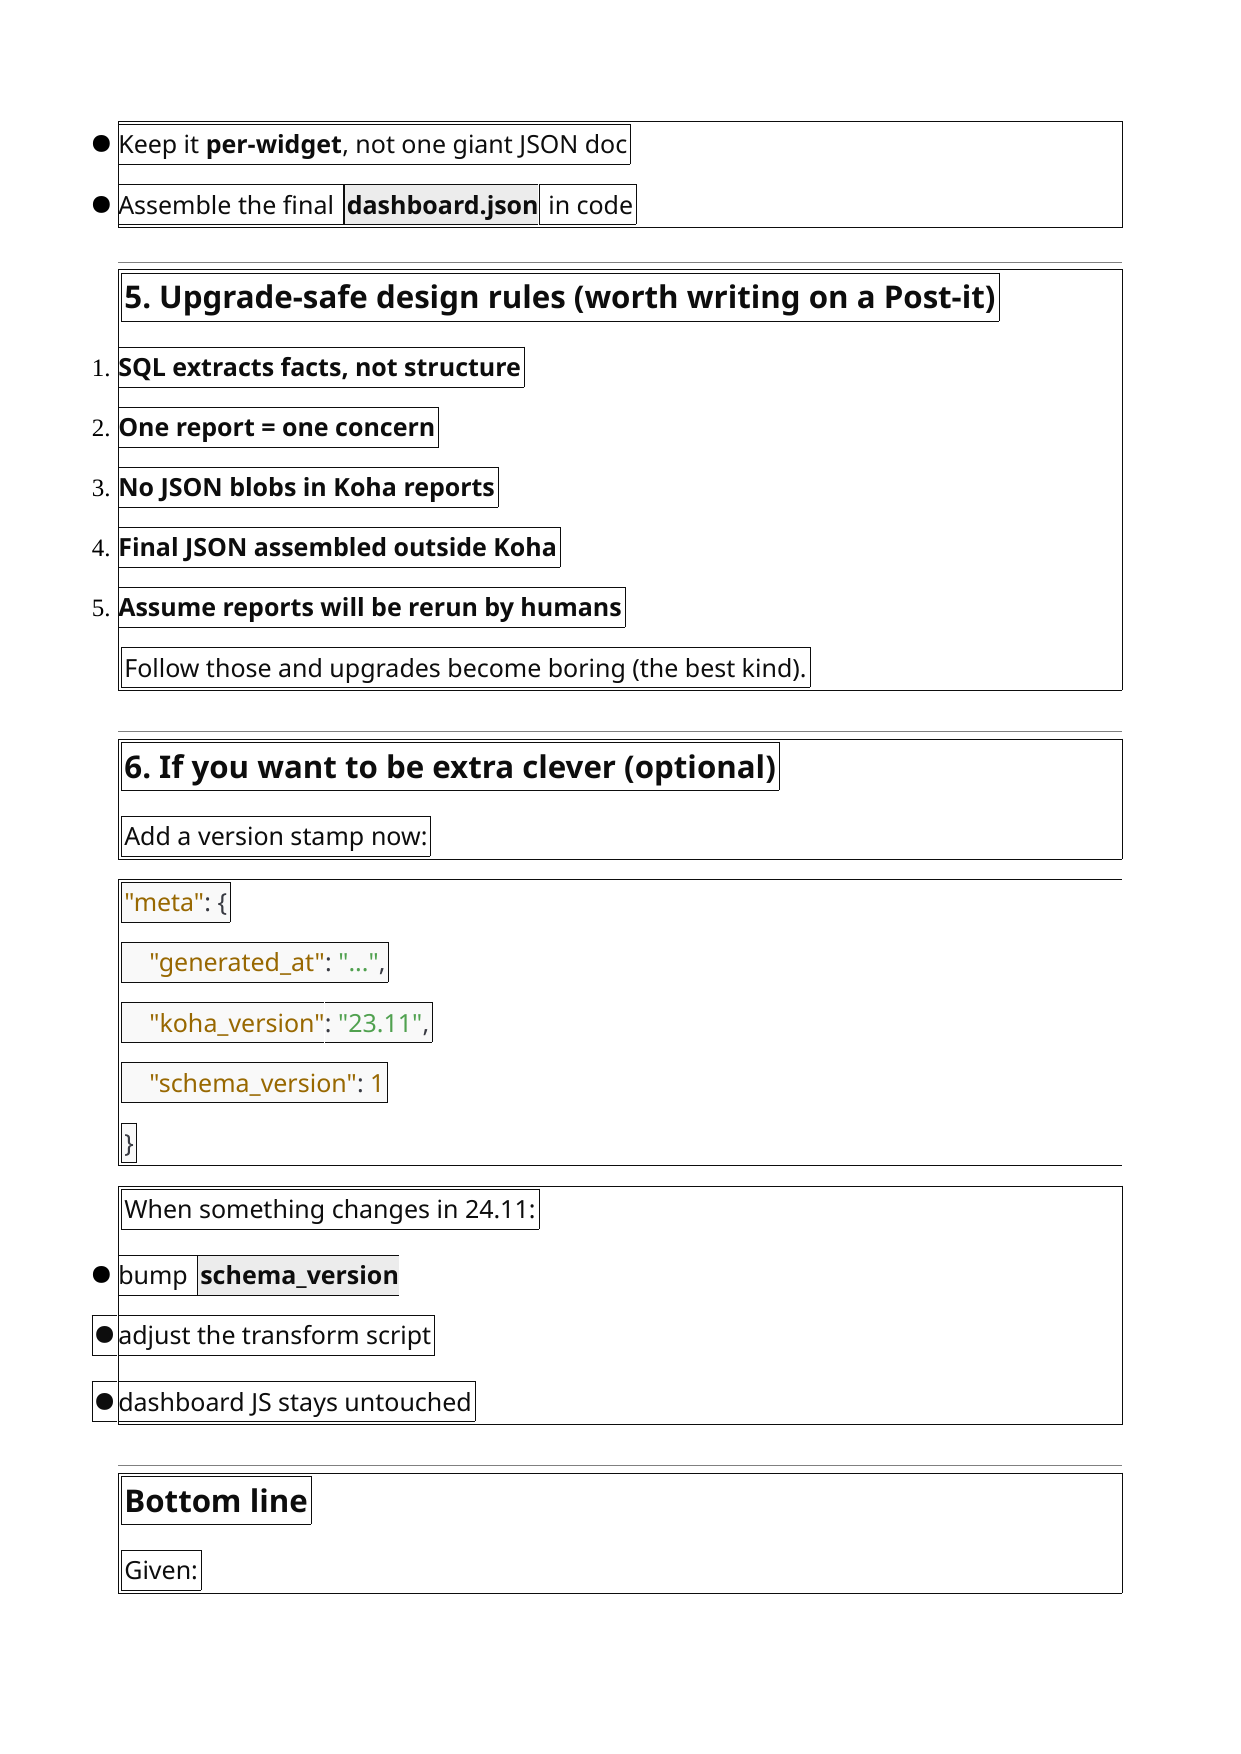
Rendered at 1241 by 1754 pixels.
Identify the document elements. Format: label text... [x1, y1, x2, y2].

list One report = one concern [119, 404, 1122, 447]
list adjust the transform script [119, 1312, 1122, 1355]
text When something changes in 24.11: [119, 1187, 1122, 1229]
list Final JSON assembled outside Koha [119, 524, 1122, 567]
list SQL extracts facts, not structure [119, 344, 1122, 387]
text } [119, 1119, 1122, 1165]
subtitle Bottom line [119, 1474, 1122, 1524]
list Assume reports will be rerun by humans [119, 584, 1122, 627]
list Keep it per-widget, not one giant JSON doc [119, 122, 1122, 164]
text "meta": { [119, 880, 1122, 922]
subtitle 5. Upgrade-safe design rules (worth writing on a Post-it) [119, 270, 1122, 321]
text Given: [119, 1547, 1122, 1593]
list bump schema_version [119, 1252, 1122, 1295]
text "schema_version": 1 [119, 1059, 1122, 1102]
list dashboard JS stays untouched [119, 1378, 1122, 1424]
text "generated_at": "...", [119, 939, 1122, 982]
text "koha_version": "23.11", [119, 999, 1122, 1042]
text Follow those and upgrades become boring (the best kind). [119, 644, 1122, 690]
list Assemble the final dashboard.json in code [119, 181, 1122, 227]
text Add a version stamp now: [119, 813, 1122, 859]
subtitle 6. If you want to be extra clever (optional) [119, 740, 1122, 790]
list No JSON blobs in Koha reports [119, 464, 1122, 507]
